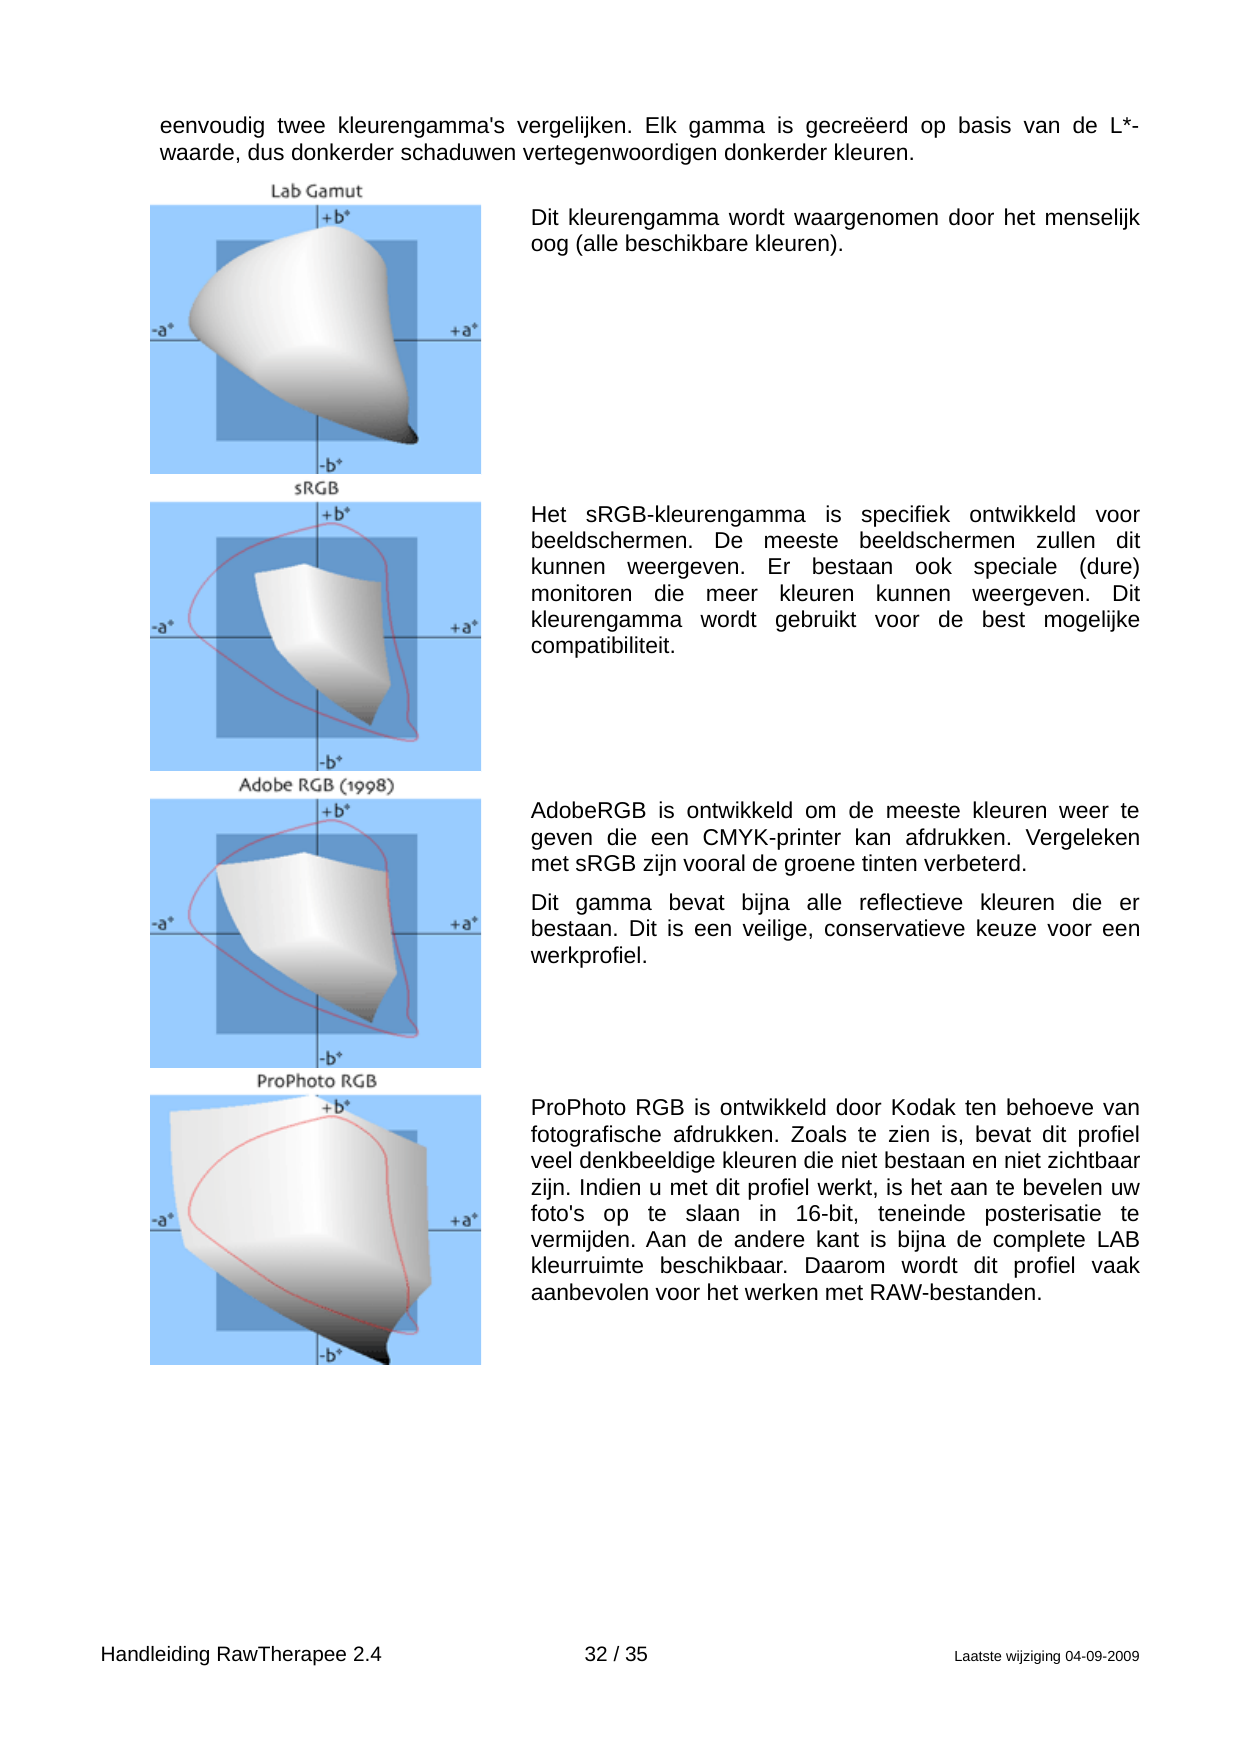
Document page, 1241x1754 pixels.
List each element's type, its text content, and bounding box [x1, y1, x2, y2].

table_cell [482, 1068, 531, 1365]
table_cell [100, 474, 150, 771]
table_cell [100, 771, 150, 1068]
table_cell ProPhoto RGB is ontwikkeld door Kodak ten behoeve van fotografische afdrukken. Zoals te zien is, bevat dit profiel veel denkbeeldige kleuren die niet bestaan en niet zichtbaar zijn. Indien u met dit profiel werkt, is het aan te bevelen uw foto's op te slaan in 16-bit, teneinde posterisatie te vermijden. Aan de andere kant is bijna de complete LAB kleurruimte beschikbaar. Daarom wordt dit profiel vaak aanbevolen voor het werken met RAW-bestanden. [531, 1068, 1141, 1365]
text Een zeer goede uitleg over kleurbeheer is geschreven door Norman Koran en kan op zijn website worden gevonden. Hieronder vindt u enkele kleurengammaprojecties met commentaar. Deze afbeeldingen zijn afkomstig van Bruce Lindbloom. Op zijn website zijn ook eenvoudig twee kleurengamma's vergelijken. Elk gamma is gecreëerd op basis van de L*-waarde, dus donkerder schaduwen vertegenwoordigen donkerder kleuren. [130, 112, 1140, 165]
picture [150, 177, 482, 1365]
table_header [100, 178, 150, 474]
table_cell Het sRGB-kleurengamma is specifiek ontwikkeld voor beeldschermen. De meeste beeldschermen zullen dit kunnen weergeven. Er bestaan ook speciale (dure) monitoren die meer kleuren kunnen weergeven. Dit kleurengamma wordt gebruikt voor de best mogelijke compatibiliteit. [531, 474, 1141, 771]
table_cell [482, 474, 531, 771]
table_header Dit kleurengamma wordt waargenomen door het menselijk oog (alle beschikbare kleuren). [531, 178, 1141, 474]
table_cell AdobeRGB is ontwikkeld om de meeste kleuren weer te geven die een CMYK-printer kan afdrukken. Vergeleken met sRGB zijn vooral de groene tinten verbeterd. Dit gamma bevat bijna alle reflectieve kleuren die er bestaan. Dit is een veilige, conservatieve keuze voor een werkprofiel. [531, 771, 1141, 1068]
table_cell [482, 771, 531, 1068]
table_header [482, 178, 531, 474]
table_cell [100, 1068, 150, 1365]
